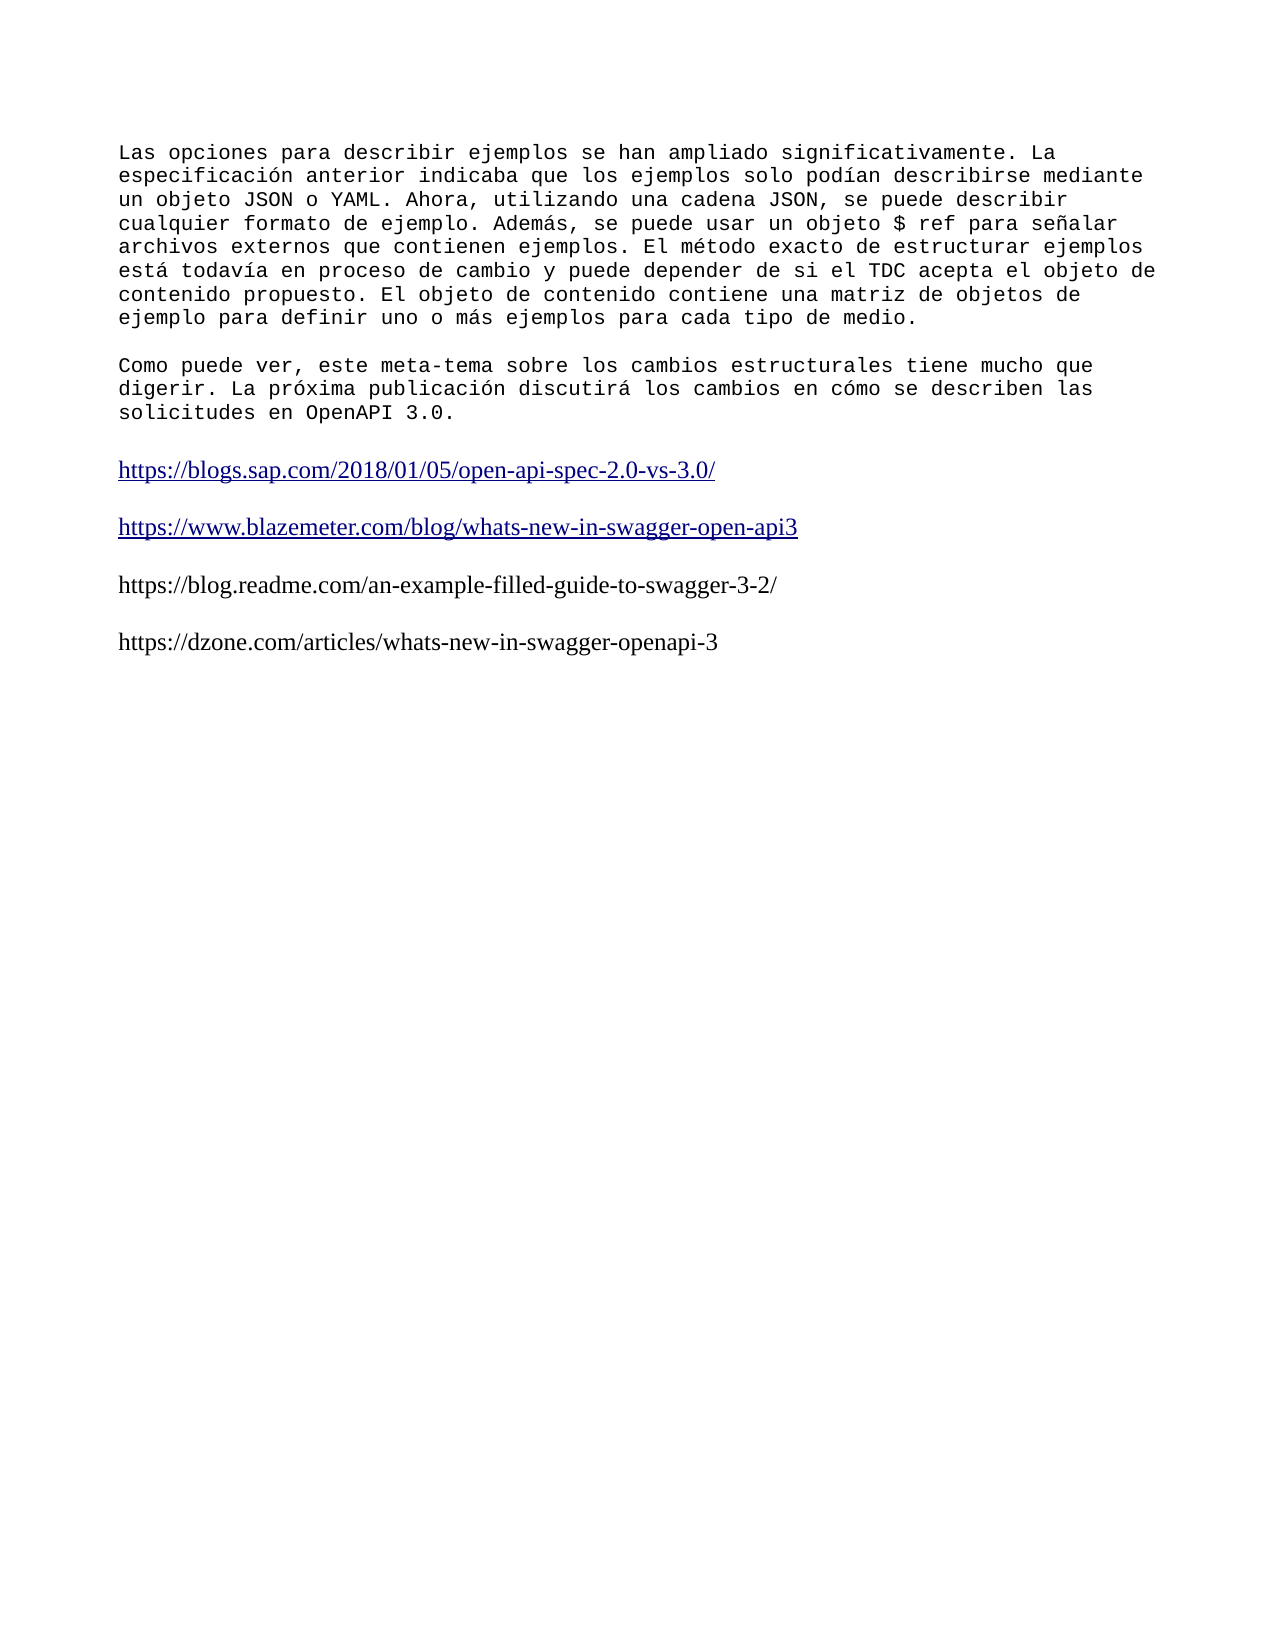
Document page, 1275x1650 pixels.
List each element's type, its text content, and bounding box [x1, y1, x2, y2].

text https://blog.readme.com/an-example-filled-guide-to-swagger-3-2/ [118, 570, 1157, 599]
text https://dzone.com/articles/whats-new-in-swagger-openapi-3 [118, 627, 1157, 656]
text https://www.blazemeter.com/blog/whats-new-in-swagger-open-api3 [118, 512, 1157, 541]
text Como puede ver, este meta-tema sobre los cambios estructurales tiene mucho que digerir. La próxima publicación discutirá los cambios en cómo se describen las solicitudes en OpenAPI 3.0. [118, 354, 1157, 426]
text Las opciones para describir ejemplos se han ampliado significativamente. La especificación anterior indicaba que los ejemplos solo podían describirse mediante un objeto JSON o YAML. Ahora, utilizando una cadena JSON, se puede describir cualquier formato de ejemplo. Además, se puede usar un objeto $ ref para señalar archivos externos que contienen ejemplos. El método exacto de estructurar ejemplos está todavía en proceso de cambio y puede depender de si el TDC acepta el objeto de contenido propuesto. El objeto de contenido contiene una matriz de objetos de ejemplo para definir uno o más ejemplos para cada tipo de medio. [118, 142, 1157, 331]
text https://blogs.sap.com/2018/01/05/open-api-spec-2.0-vs-3.0/ [118, 455, 1157, 484]
